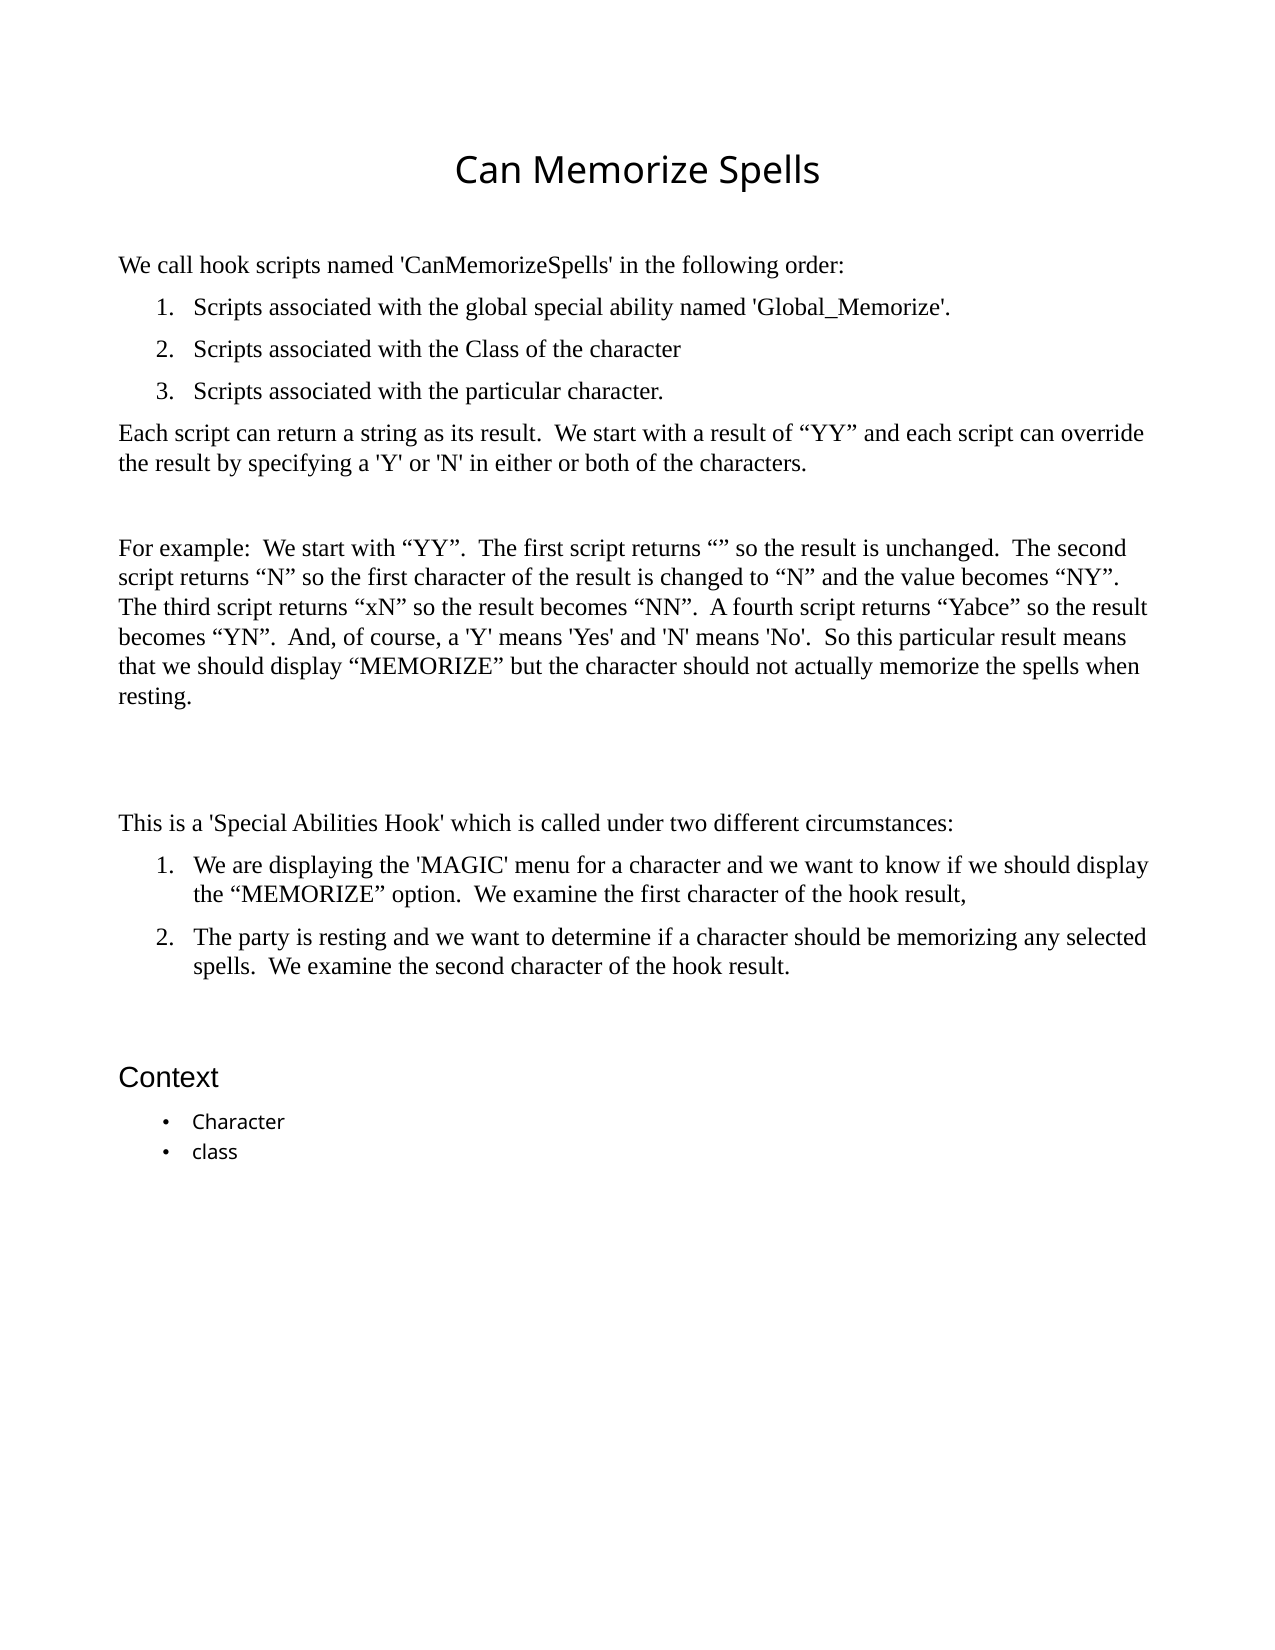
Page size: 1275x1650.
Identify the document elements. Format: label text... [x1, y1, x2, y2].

text We call hook scripts named 'CanMemorizeSpells' in the following order: [118, 249, 1157, 278]
list Scripts associated with the Class of the character [156, 333, 1157, 363]
list Scripts associated with the global special ability named 'Global_Memorize'. [156, 291, 1157, 321]
list We are displaying the 'MAGIC' menu for a character and we want to know if we should display the “MEMORIZE” option. We examine the first character of the hook result, [156, 849, 1157, 908]
subtitle Context [118, 1060, 1157, 1093]
list The party is resting and we want to determine if a character should be memorizing any selected spells. We examine the second character of the hook result. [156, 921, 1157, 980]
list Character [162, 1106, 1157, 1136]
subtitle Can Memorize Spells [118, 143, 1157, 194]
list Scripts associated with the particular character. [156, 375, 1157, 405]
text For example: We start with “YY”. The first script returns “” so the result is unchanged. The second script returns “N” so the first character of the result is changed to “N” and the value becomes “NY”. The third script returns “xN” so the result becomes “NN”. A fourth script returns “Yabce” so the result becomes “YN”. And, of course, a 'Y' means 'Yes' and 'N' means 'No'. So this particular result means that we should display “MEMORIZE” but the character should not actually memorize the spells when resting. [118, 532, 1157, 710]
text This is a 'Special Abilities Hook' which is called under two different circumstances: [118, 807, 1157, 836]
list class [162, 1136, 1157, 1165]
text Each script can return a string as its result. We start with a result of “YY” and each script can override the result by specifying a 'Y' or 'N' in either or both of the characters. [118, 418, 1157, 477]
